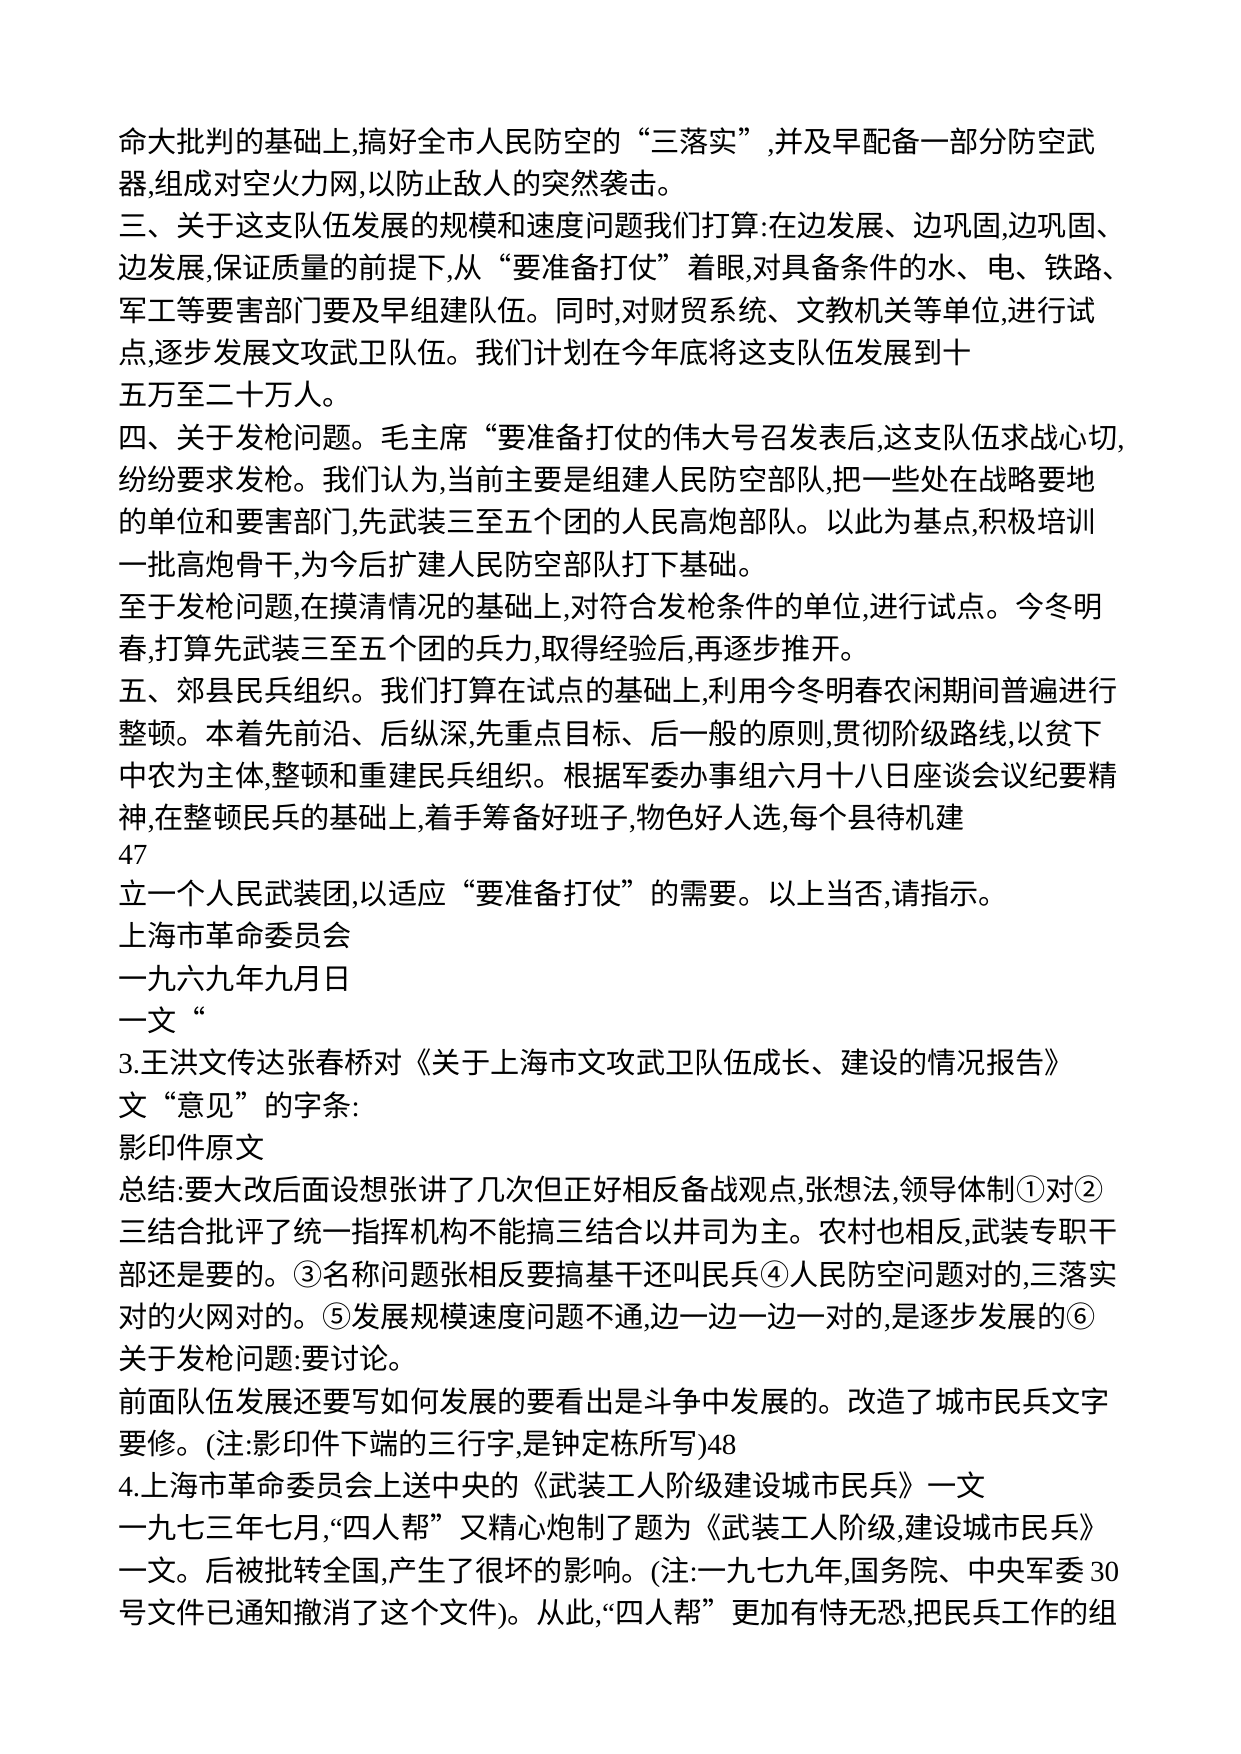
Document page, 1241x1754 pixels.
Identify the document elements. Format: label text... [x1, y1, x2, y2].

text 4.上海市革命委员会上送中央的《武装工人阶级建设城市民兵》一文 [118, 1463, 1122, 1505]
text 上海市革命委员会 [118, 913, 1122, 955]
text 至于发枪问题,在摸清情况的基础上,对符合发枪条件的单位,进行试点。今冬明春,打算先武装三至五个团的兵力,取得经验后,再逐步推开。 [118, 583, 1122, 668]
text 3.王洪文传达张春桥对《关于上海市文攻武卫队伍成长、建设的情况报告》 [118, 1040, 1122, 1082]
text 文“意见”的字条: [118, 1082, 1122, 1124]
text 一九六九年九月日 [118, 955, 1122, 997]
text 影印件原文 [118, 1124, 1122, 1167]
text 立一个人民武装团,以适应“要准备打仗”的需要。以上当否,请指示。 [118, 871, 1122, 913]
text 前面队伍发展还要写如何发展的要看出是斗争中发展的。改造了城市民兵文字要修。(注:影印件下端的三行字,是钟定栋所写)48 [118, 1378, 1122, 1463]
text 命大批判的基础上,搞好全市人民防空的“三落实”,并及早配备一部分防空武器,组成对空火力网,以防止敌人的突然袭击。 [118, 118, 1122, 203]
text 总结:要大改后面设想张讲了几次但正好相反备战观点,张想法,领导体制①对②三结合批评了统一指挥机构不能搞三结合以井司为主。农村也相反,武装专职干部还是要的。③名称问题张相反要搞基干还叫民兵④人民防空问题对的,三落实对的火网对的。⑤发展规模速度问题不通,边一边一边一对的,是逐步发展的⑥关于发枪问题:要讨论。 [118, 1167, 1122, 1378]
text 五、郊县民兵组织。我们打算在试点的基础上,利用今冬明春农闲期间普遍进行整顿。本着先前沿、后纵深,先重点目标、后一般的原则,贯彻阶级路线,以贫下中农为主体,整顿和重建民兵组织。根据军委办事组六月十八日座谈会议纪要精神,在整顿民兵的基础上,着手筹备好班子,物色好人选,每个县待机建 [118, 668, 1122, 837]
text 四、关于发枪问题。毛主席“要准备打仗的伟大号召发表后,这支队伍求战心切,纷纷要求发枪。我们认为,当前主要是组建人民防空部队,把一些处在战略要地的单位和要害部门,先武装三至五个团的人民高炮部队。以此为基点,积极培训一批高炮骨干,为今后扩建人民防空部队打下基础。 [118, 414, 1122, 583]
text 五万至二十万人。 [118, 372, 1122, 414]
text 一九七三年七月,“四人帮”又精心炮制了题为《武装工人阶级,建设城市民兵》一文。后被批转全国,产生了很坏的影响。(注:一九七九年,国务院、中央军委30号文件已通知撤消了这个文件)。从此,“四人帮”更加有恃无恐,把民兵工作的组 [118, 1505, 1122, 1632]
text 三、关于这支队伍发展的规模和速度问题我们打算:在边发展、边巩固,边巩固、边发展,保证质量的前提下,从“要准备打仗”着眼,对具备条件的水、电、铁路、军工等要害部门要及早组建队伍。同时,对财贸系统、文教机关等单位,进行试点,逐步发展文攻武卫队伍。我们计划在今年底将这支队伍发展到十 [118, 203, 1122, 372]
text 47 [118, 837, 1122, 871]
text 一文“ [118, 997, 1122, 1040]
